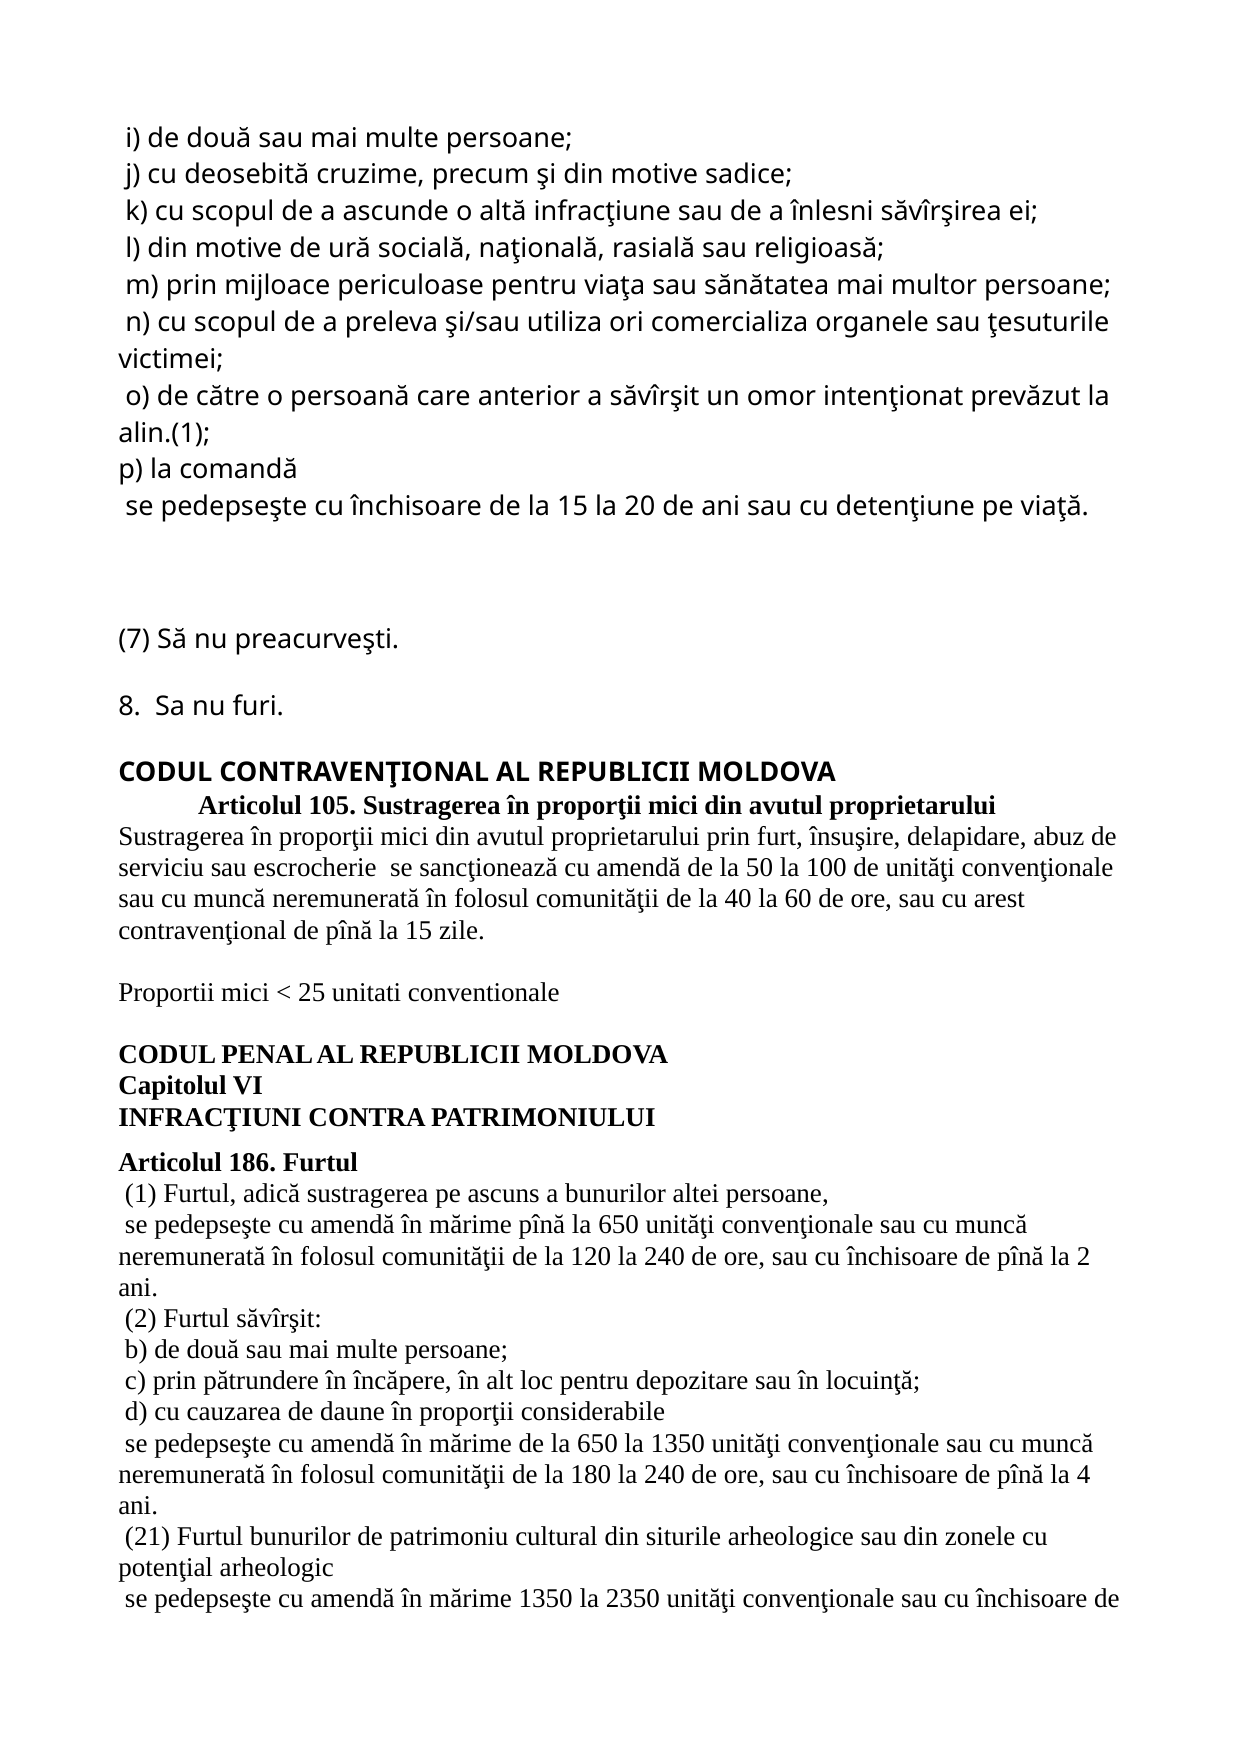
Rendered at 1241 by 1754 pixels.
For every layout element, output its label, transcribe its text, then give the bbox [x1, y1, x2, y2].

text Articolul 186. Furtul (1) Furtul, adică sustragerea pe ascuns a bunurilor altei persoane, se pedepseşte cu amendă în mărime pînă la 650 unităţi convenţionale sau cu muncă neremunerată în folosul comunităţii de la 120 la 240 de ore, sau cu închisoare de pînă la 2 ani. (2) Furtul săvîrşit: b) de două sau mai multe persoane; c) prin pătrundere în încăpere, în alt loc pentru depozitare sau în locuinţă; d) cu cauzarea de daune în proporţii considerabile se pedepseşte cu amendă în mărime de la 650 la 1350 unităţi convenţionale sau cu muncă neremunerată în folosul comunităţii de la 180 la 240 de ore, sau cu închisoare de pînă la 4 ani. (21) Furtul bunurilor de patrimoniu cultural din siturile arheologice sau din zonele cu potenţial arheologic se pedepseşte cu amendă în mărime 1350 la 2350 unităţi convenţionale sau cu închisoare de [118, 1146, 1122, 1613]
text 8. Sa nu furi. [118, 686, 1122, 723]
text (7) Să nu preacurveşti. [118, 619, 1122, 656]
text i) de două sau mai multe persoane; j) cu deosebită cruzime, precum şi din motive sadice; k) cu scopul de a ascunde o altă infracţiune sau de a înlesni săvîrşirea ei; l) din motive de ură socială, naţională, rasială sau religioasă; m) prin mijloace periculoase pentru viaţa sau sănătatea mai multor persoane; n) cu scopul de a preleva şi/sau utiliza ori comercializa organele sau ţesuturile victimei; o) de către o persoană care anterior a săvîrşit un omor intenţionat prevăzut la alin.(1); p) la comandă se pedepseşte cu închisoare de la 15 la 20 de ani sau cu detenţiune pe viaţă. [118, 118, 1122, 524]
text CODUL CONTRAVENŢIONAL AL REPUBLICII MOLDOVA [118, 752, 1122, 789]
text Proportii mici < 25 unitati conventionale [118, 976, 1122, 1007]
text Articolul 105. Sustragerea în proporţii mici din avutul proprietarului Sustragerea în proporţii mici din avutul proprietarului prin furt, însuşire, delapidare, abuz de serviciu sau escrocherie se sancţionează cu amendă de la 50 la 100 de unităţi convenţionale sau cu muncă neremunerată în folosul comunităţii de la 40 la 60 de ore, sau cu arest contravenţional de pînă la 15 zile. [118, 789, 1122, 945]
text Capitolul VI INFRACŢIUNI CONTRA PATRIMONIULUI [118, 1069, 1122, 1132]
text CODUL PENAL AL REPUBLICII MOLDOVA [118, 1038, 1122, 1069]
